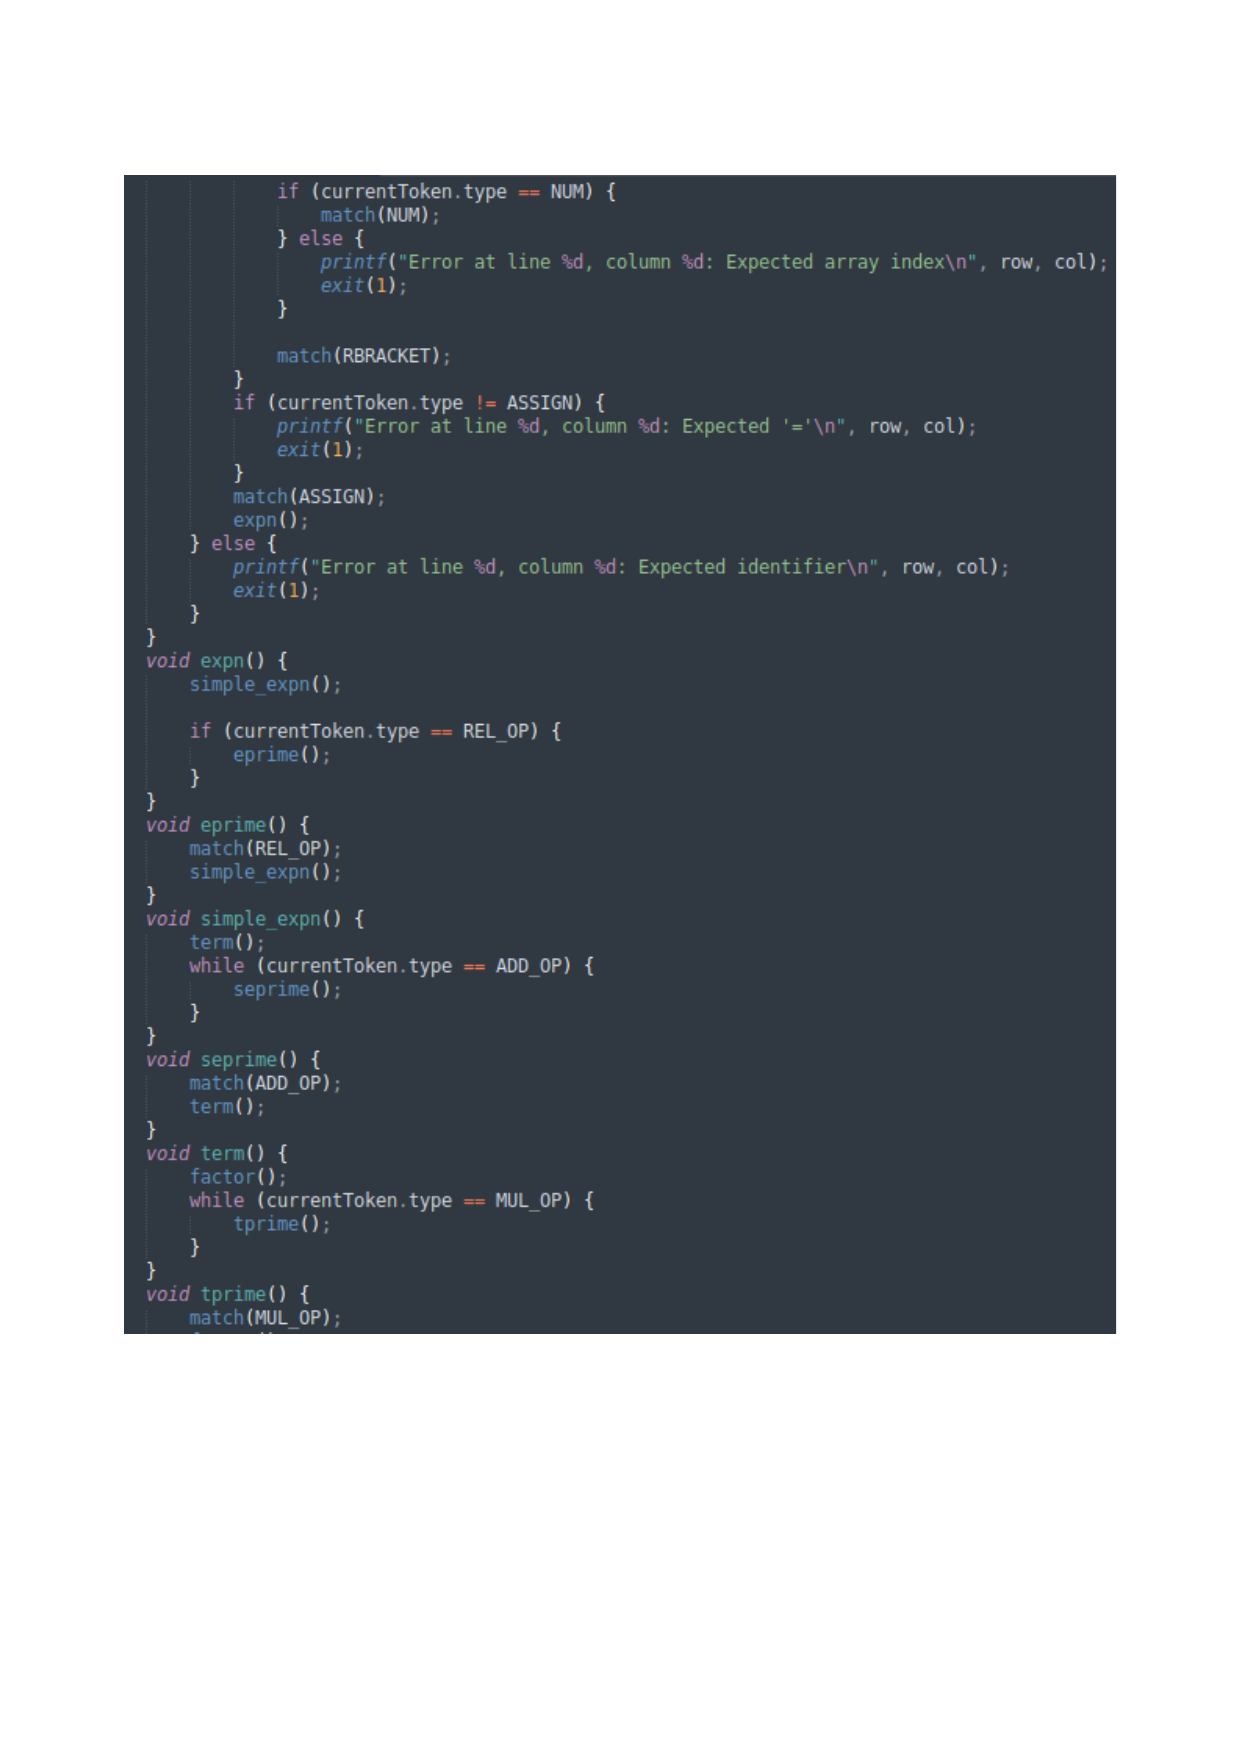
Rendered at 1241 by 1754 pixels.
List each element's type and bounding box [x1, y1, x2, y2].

picture [124, 175, 1117, 1334]
